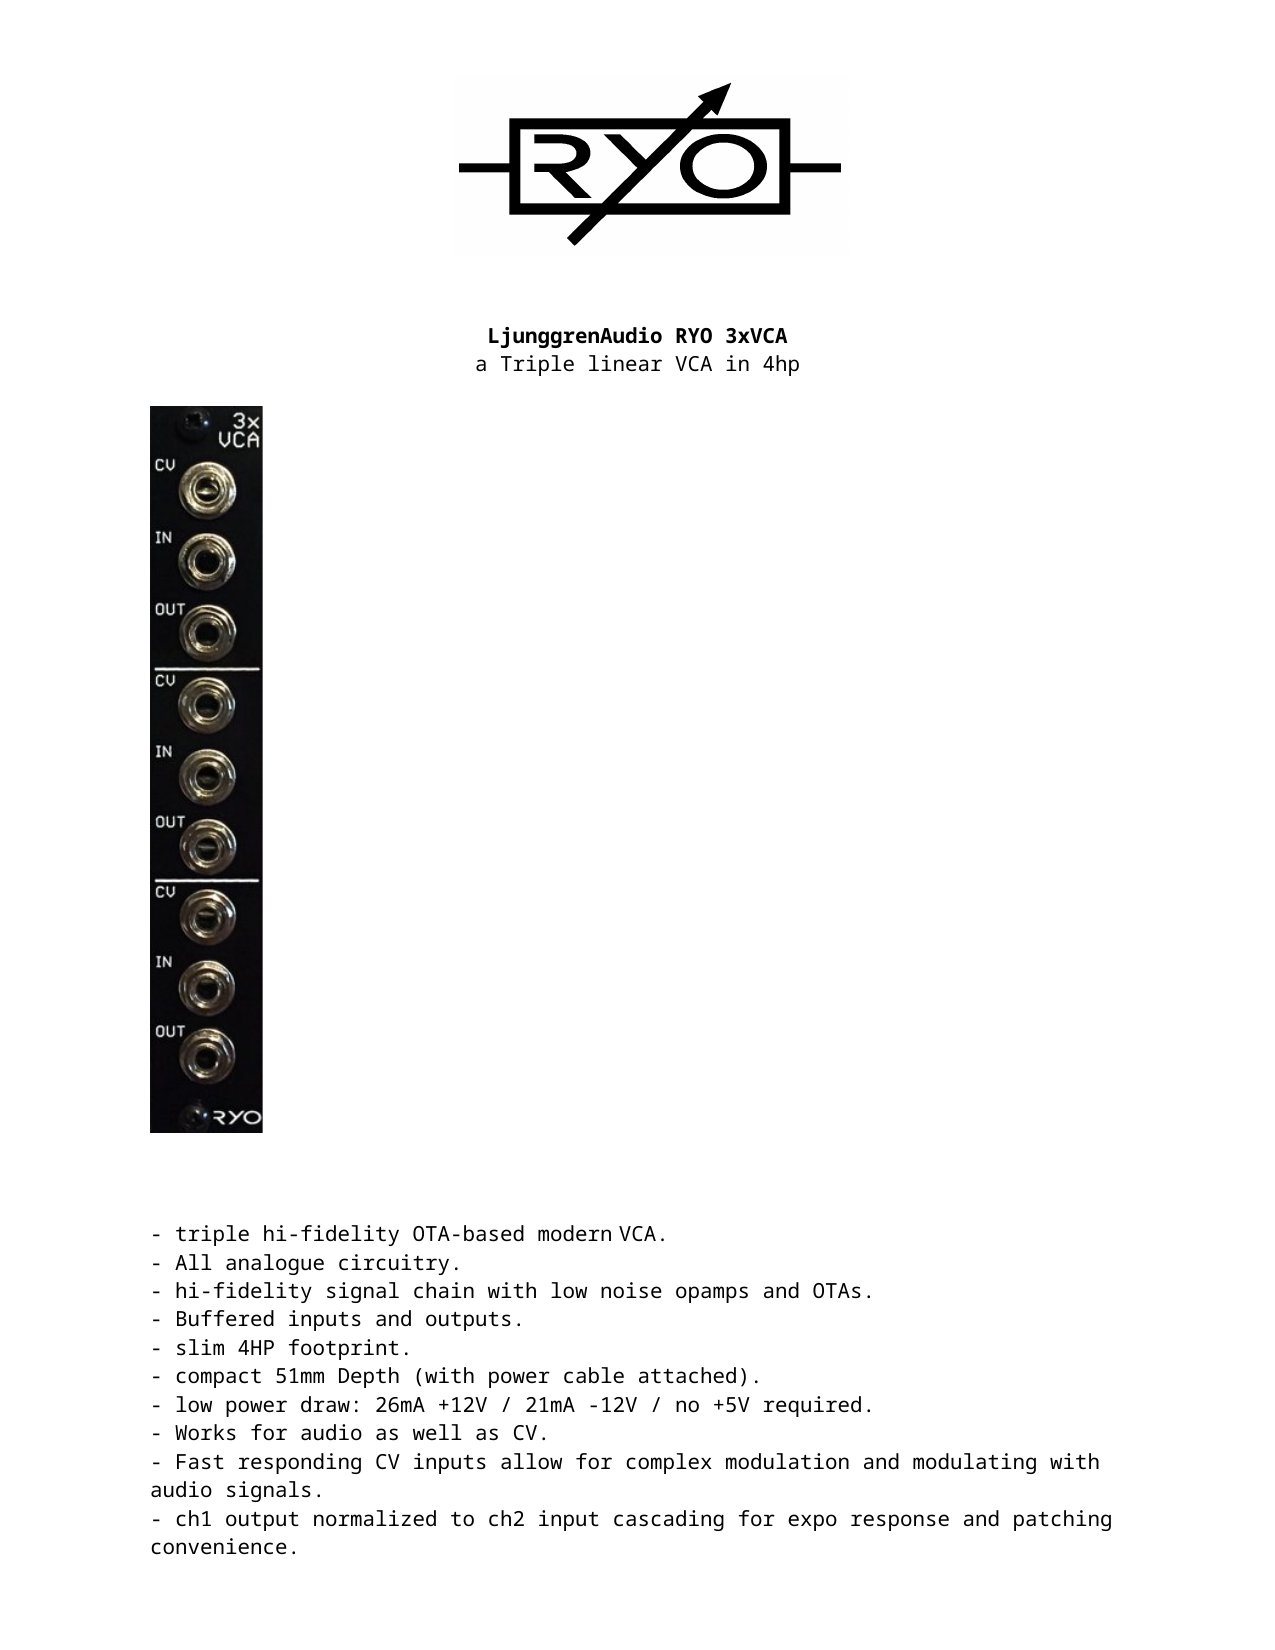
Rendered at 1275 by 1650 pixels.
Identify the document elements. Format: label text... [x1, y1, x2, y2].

picture [150, 406, 263, 1133]
text - compact 51mm Depth (with power cable attached). [150, 1361, 1125, 1390]
text - hi-fidelity signal chain with low noise opamps and OTAs. [150, 1276, 1125, 1304]
text - ch1 output normalized to ch2 input cascading for expo response and patching convenience. [150, 1504, 1125, 1561]
text - All analogue circuitry. [150, 1248, 1125, 1276]
text - Works for audio as well as CV. [150, 1418, 1125, 1447]
text - slim 4HP footprint. [150, 1333, 1125, 1361]
text - triple hi-fidelity OTA-based modern VCA. [150, 1218, 1125, 1248]
text - Buffered inputs and outputs. [150, 1304, 1125, 1333]
text a Triple linear VCA in 4hp [150, 349, 1125, 378]
picture [455, 76, 849, 257]
text - Fast responding CV inputs allow for complex modulation and modulating with audio signals. [150, 1447, 1125, 1504]
text - low power draw: 26mA +12V / 21mA -12V / no +5V required. [150, 1390, 1125, 1418]
text LjunggrenAudio RYO 3xVCA [150, 321, 1125, 349]
